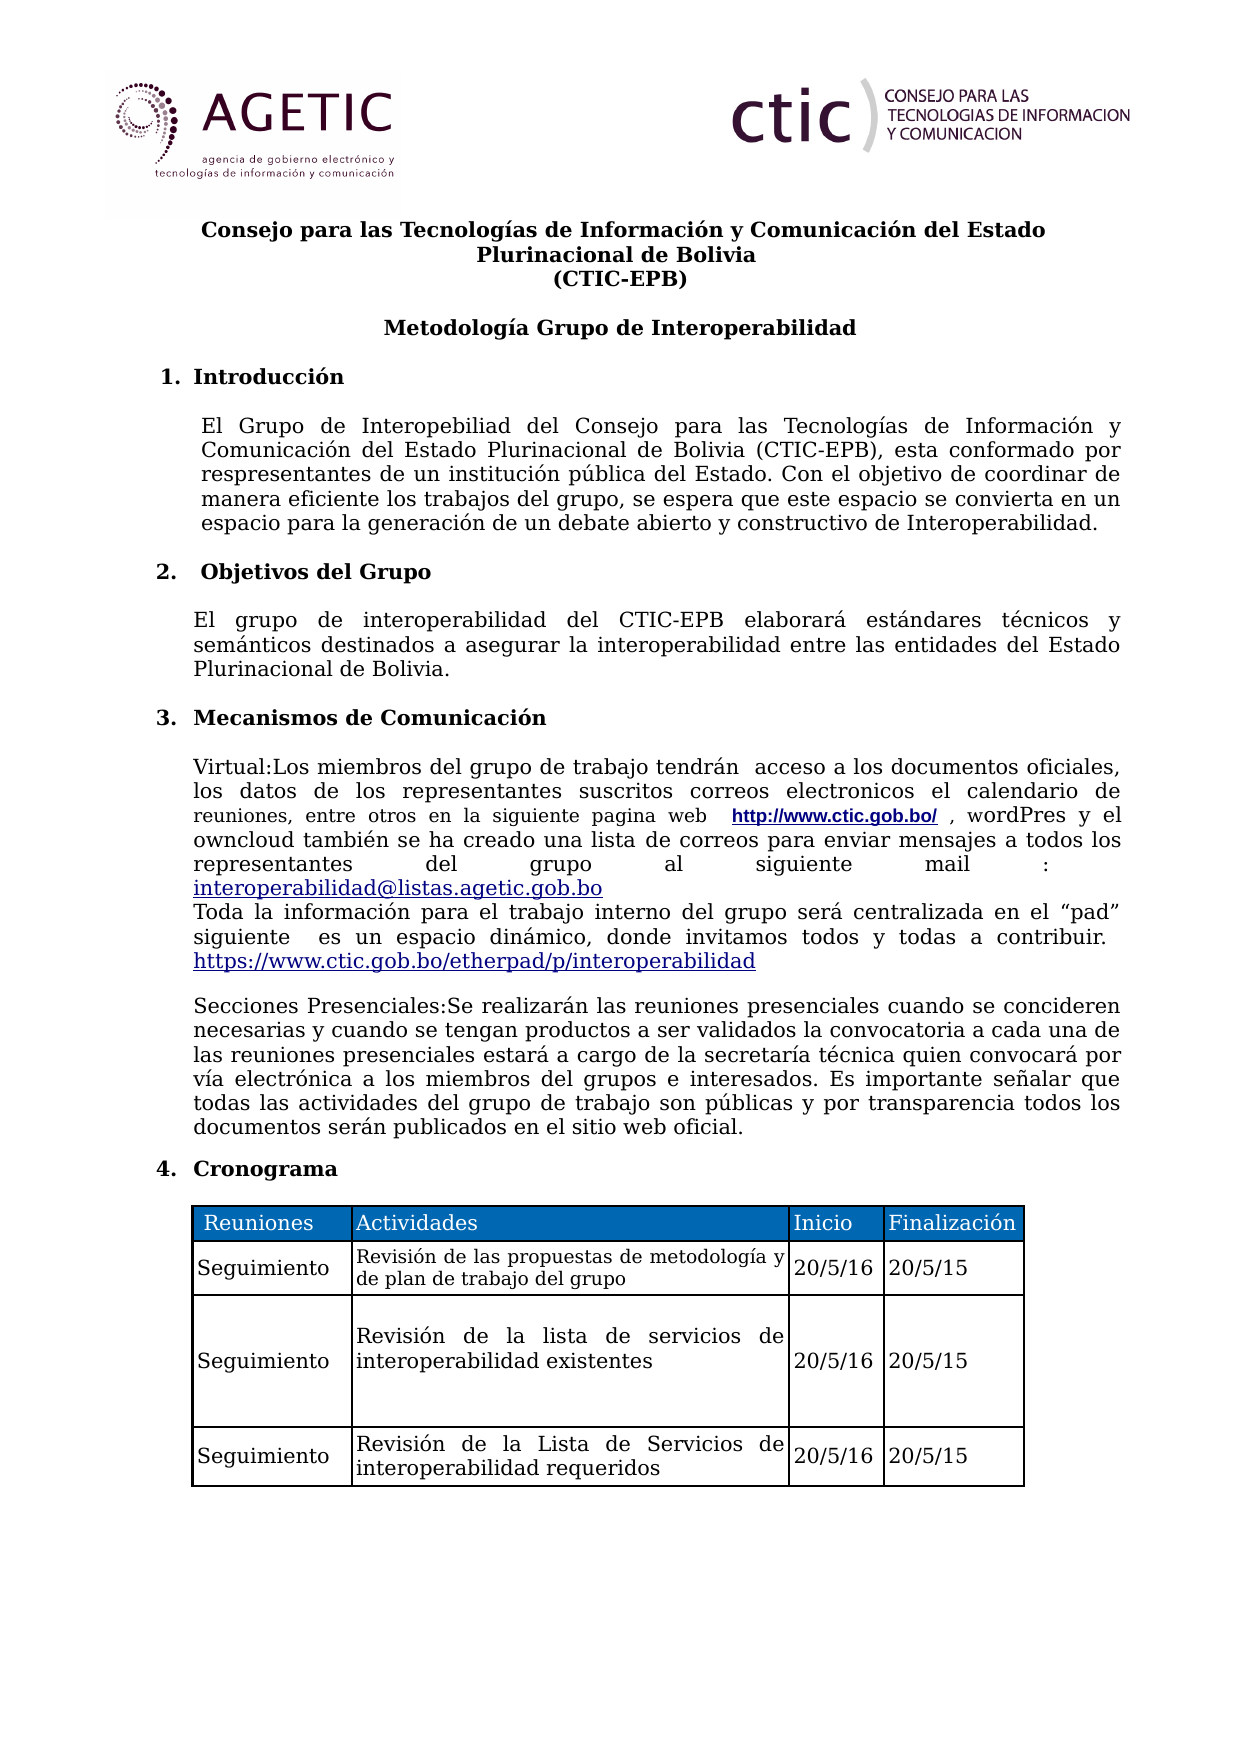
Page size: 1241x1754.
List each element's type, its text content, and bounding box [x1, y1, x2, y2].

list Mecanismos de Comunicación [156, 706, 1122, 730]
text (CTIC-EPB) [118, 267, 1122, 292]
text Metodología Grupo de Interoperabilidad [118, 316, 1122, 341]
list Introducción [159, 365, 1122, 389]
table_cell 20/5/15 [885, 1296, 1023, 1426]
table_cell Seguimiento [194, 1242, 351, 1294]
picture [727, 59, 1134, 166]
table_cell 20/5/16 [790, 1296, 883, 1426]
list El grupo de interoperabilidad del CTIC-EPB elaborará estándares técnicos y semánticos destinados a asegurar la interoperabilidad entre las entidades del Estado Plurinacional de Bolivia. [156, 608, 1122, 681]
list Cronograma [156, 1156, 1122, 1181]
table_cell 20/5/15 [885, 1428, 1023, 1485]
picture [104, 70, 402, 219]
subtitle Virtual:Los miembros del grupo de trabajo tendrán acceso a los documentos oficiales, los datos de los representantes suscritos correos electronicos el calendario de reuniones, entre otros en la siguiente pagina web http://www.ctic.gob.bo/ , wordPres y el owncloud también se ha creado una lista de correos para enviar mensajes a todos los representantes del grupo al siguiente mail : interoperabilidad@listas.agetic.gob.bo Toda la información para el trabajo interno del grupo será centralizada en el “pad” siguiente es un espacio dinámico, donde invitamos todos y todas a contribuir. https://www.ctic.gob.bo/etherpad/p/interoperabilidad [156, 755, 1122, 973]
table_cell Seguimiento [194, 1296, 351, 1426]
table_cell 20/5/16 [790, 1428, 883, 1485]
table_header Reuniones [194, 1207, 351, 1240]
text Consejo para las Tecnologías de Información y Comunicación del Estado Plurinacional de Bolivia [118, 176, 1122, 267]
table_cell Revisión de las propuestas de metodología y de plan de trabajo del grupo [353, 1242, 788, 1294]
table_cell Seguimiento [194, 1428, 351, 1485]
table_cell 20/5/16 [790, 1242, 883, 1294]
list El Grupo de Interopebiliad del Consejo para las Tecnologías de Información y Comunicación del Estado Plurinacional de Bolivia (CTIC-EPB), esta conformado por respresentantes de un institución pública del Estado. Con el objetivo de coordinar de manera eficiente los trabajos del grupo, se espera que este espacio se convierta en un espacio para la generación de un debate abierto y constructivo de Interoperabilidad. [201, 414, 1122, 535]
list Secciones Presenciales:Se realizarán las reuniones presenciales cuando se concideren necesarias y cuando se tengan productos a ser validados la convocatoria a cada una de las reuniones presenciales estará a cargo de la secretaría técnica quien convocará por vía electrónica a los miembros del grupos e interesados. Es importante señalar que todas las actividades del grupo de trabajo son públicas y por transparencia todos los documentos serán publicados en el sitio web oficial. [156, 994, 1122, 1140]
table_cell Revisión de la Lista de Servicios de interoperabilidad requeridos [353, 1428, 788, 1485]
table_cell 20/5/15 [885, 1242, 1023, 1294]
table_header Finalización [885, 1207, 1023, 1240]
table_header Inicio [790, 1207, 883, 1240]
table_header Actividades [353, 1207, 788, 1240]
table_cell Revisión de la lista de servicios de interoperabilidad existentes [353, 1296, 788, 1426]
list Objetivos del Grupo [156, 559, 1122, 584]
